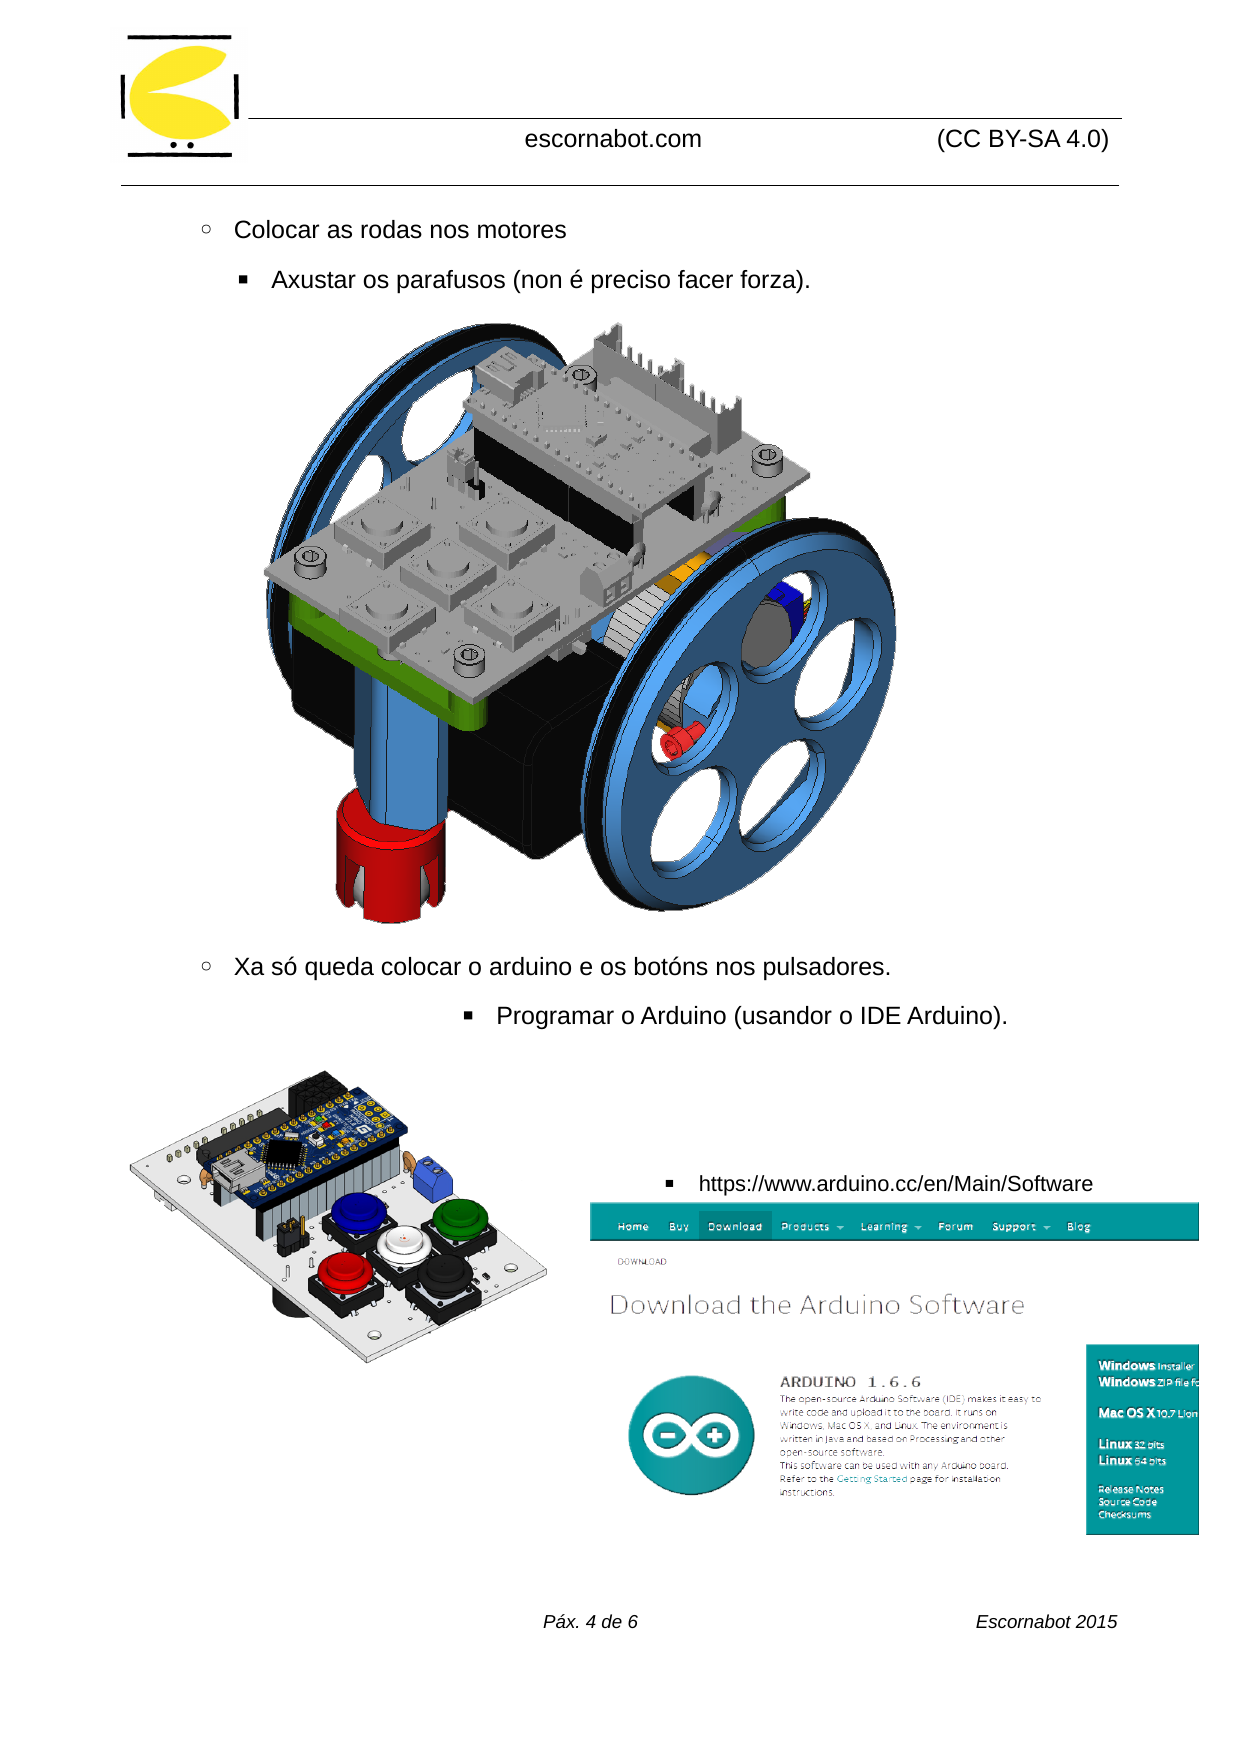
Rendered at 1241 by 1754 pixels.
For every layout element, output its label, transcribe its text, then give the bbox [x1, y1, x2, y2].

picture [127, 1067, 549, 1365]
picture [590, 1202, 1199, 1552]
list Xa só queda colocar o arduino e os botóns nos pulsadores. [196, 952, 1119, 981]
list Axustar os parafusos (non é preciso facer forza). [233, 265, 1119, 293]
picture [222, 317, 920, 938]
list Programar o Arduino (usandor o IDE Arduino). [458, 1001, 1119, 1030]
list Colocar as rodas nos motores [196, 216, 1119, 244]
picture [110, 27, 249, 163]
list https://www.arduino.cc/en/Main/Software [549, 1171, 1119, 1196]
